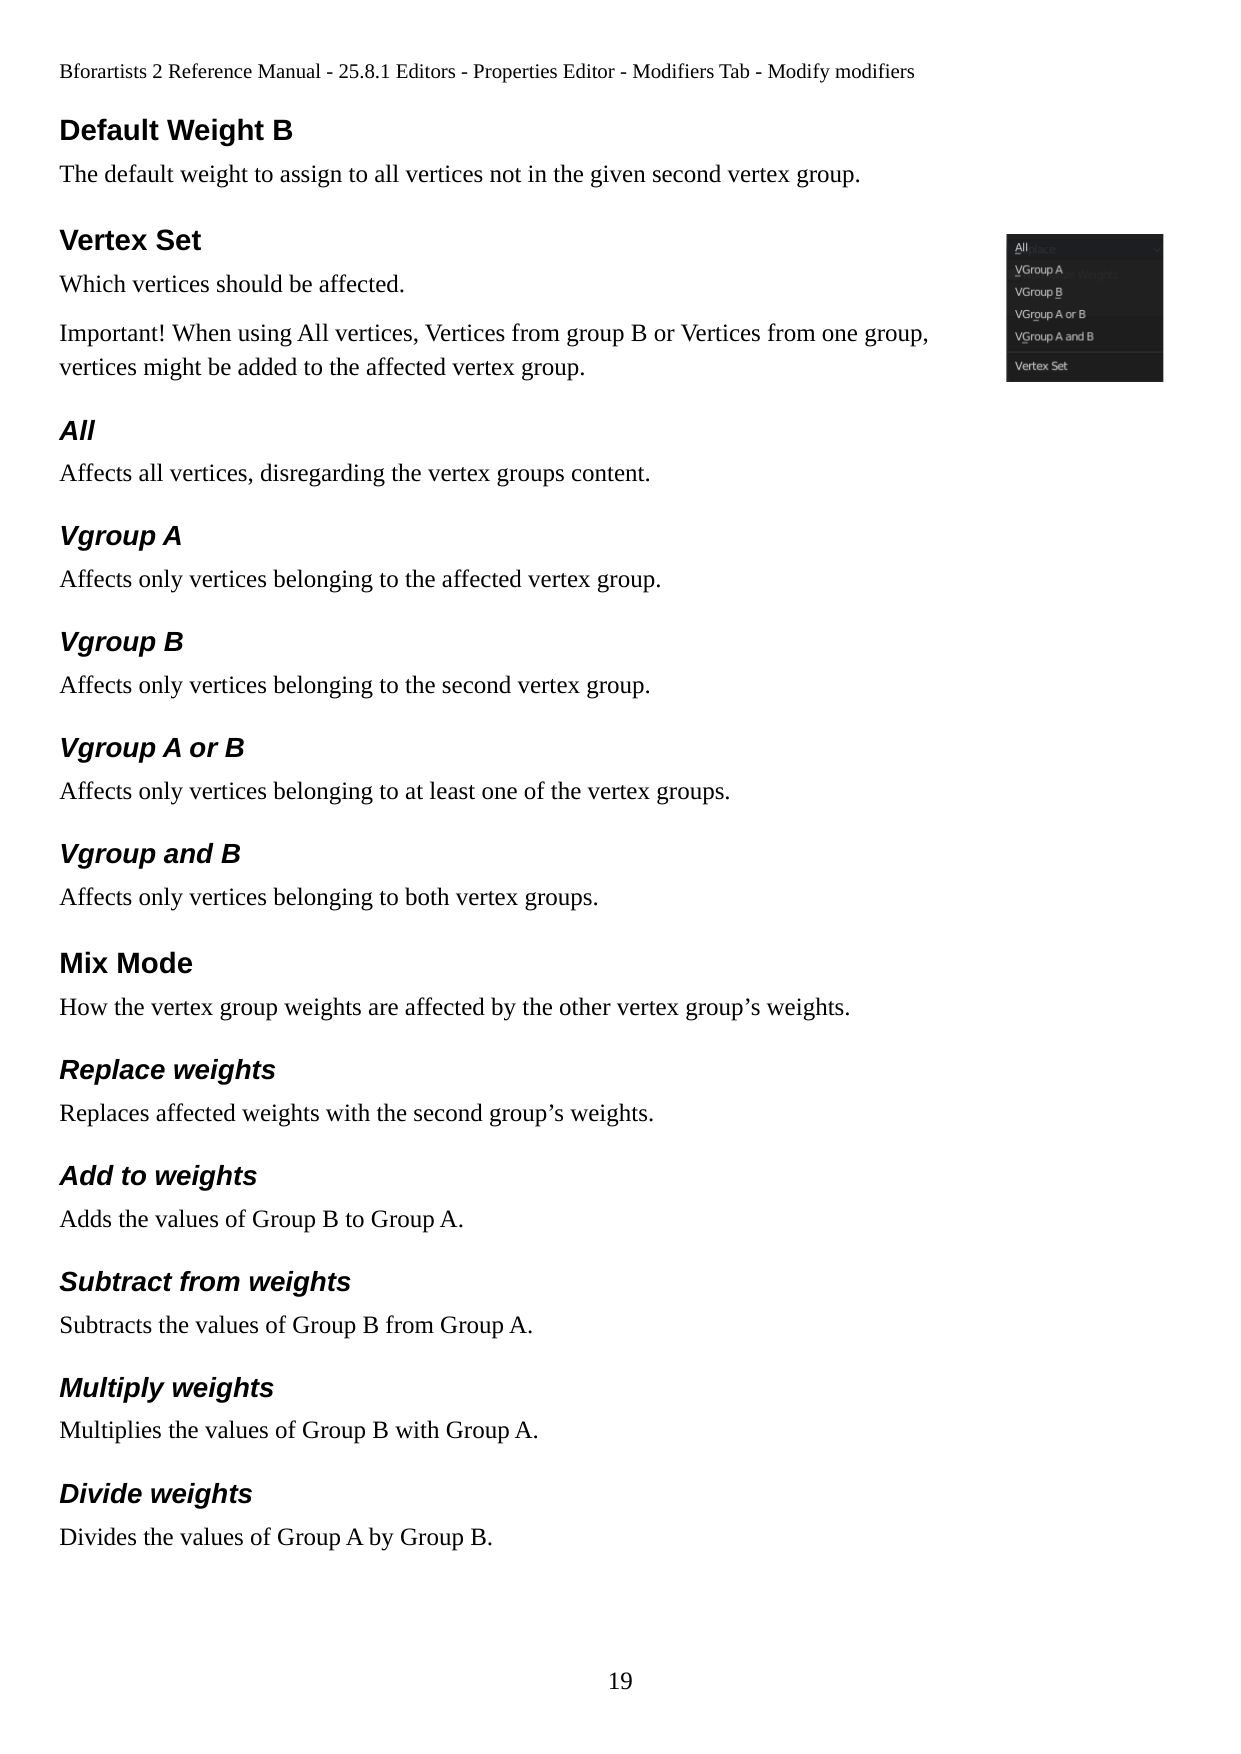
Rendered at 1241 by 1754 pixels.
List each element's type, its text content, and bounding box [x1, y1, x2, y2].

subtitle Vgroup B [59, 626, 1181, 658]
subtitle Vgroup and B [59, 838, 1181, 869]
subtitle Vertex Set [59, 222, 1181, 256]
picture [1006, 234, 1164, 382]
text The default weight to assign to all vertices not in the given second vertex group. [59, 159, 1181, 188]
subtitle Default Weight B [59, 113, 1181, 146]
text Which vertices should be affected. [59, 269, 1006, 297]
text Affects only vertices belonging to at least one of the vertex groups. [59, 776, 1181, 805]
text Affects all vertices, disregarding the vertex groups content. [59, 458, 1181, 487]
subtitle Divide weights [59, 1477, 1181, 1509]
text Divides the values of Group A by Group B. [59, 1522, 1181, 1550]
text Affects only vertices belonging to both vertex groups. [59, 882, 1181, 911]
text Subtracts the values of Group B from Group A. [59, 1310, 1181, 1338]
subtitle Multiply weights [59, 1371, 1181, 1403]
subtitle Subtract from weights [59, 1265, 1181, 1297]
subtitle Vgroup A or B [59, 732, 1181, 763]
subtitle All [59, 414, 1181, 446]
text How the vertex group weights are affected by the other vertex group’s weights. [59, 992, 1181, 1021]
text Multiplies the values of Group B with Group A. [59, 1416, 1181, 1444]
text Replaces affected weights with the second group’s weights. [59, 1098, 1181, 1127]
text Adds the values of Group B to Group A. [59, 1204, 1181, 1232]
subtitle Mix Mode [59, 946, 1181, 979]
text Affects only vertices belonging to the second vertex group. [59, 670, 1181, 699]
text Important! When using All vertices, Vertices from group B or Vertices from one group, vertices might be added to the affected vertex group. [59, 318, 1006, 381]
subtitle Replace weights [59, 1053, 1181, 1085]
subtitle Add to weights [59, 1159, 1181, 1191]
subtitle Vgroup A [59, 520, 1181, 552]
text Affects only vertices belonging to the affected vertex group. [59, 564, 1181, 593]
